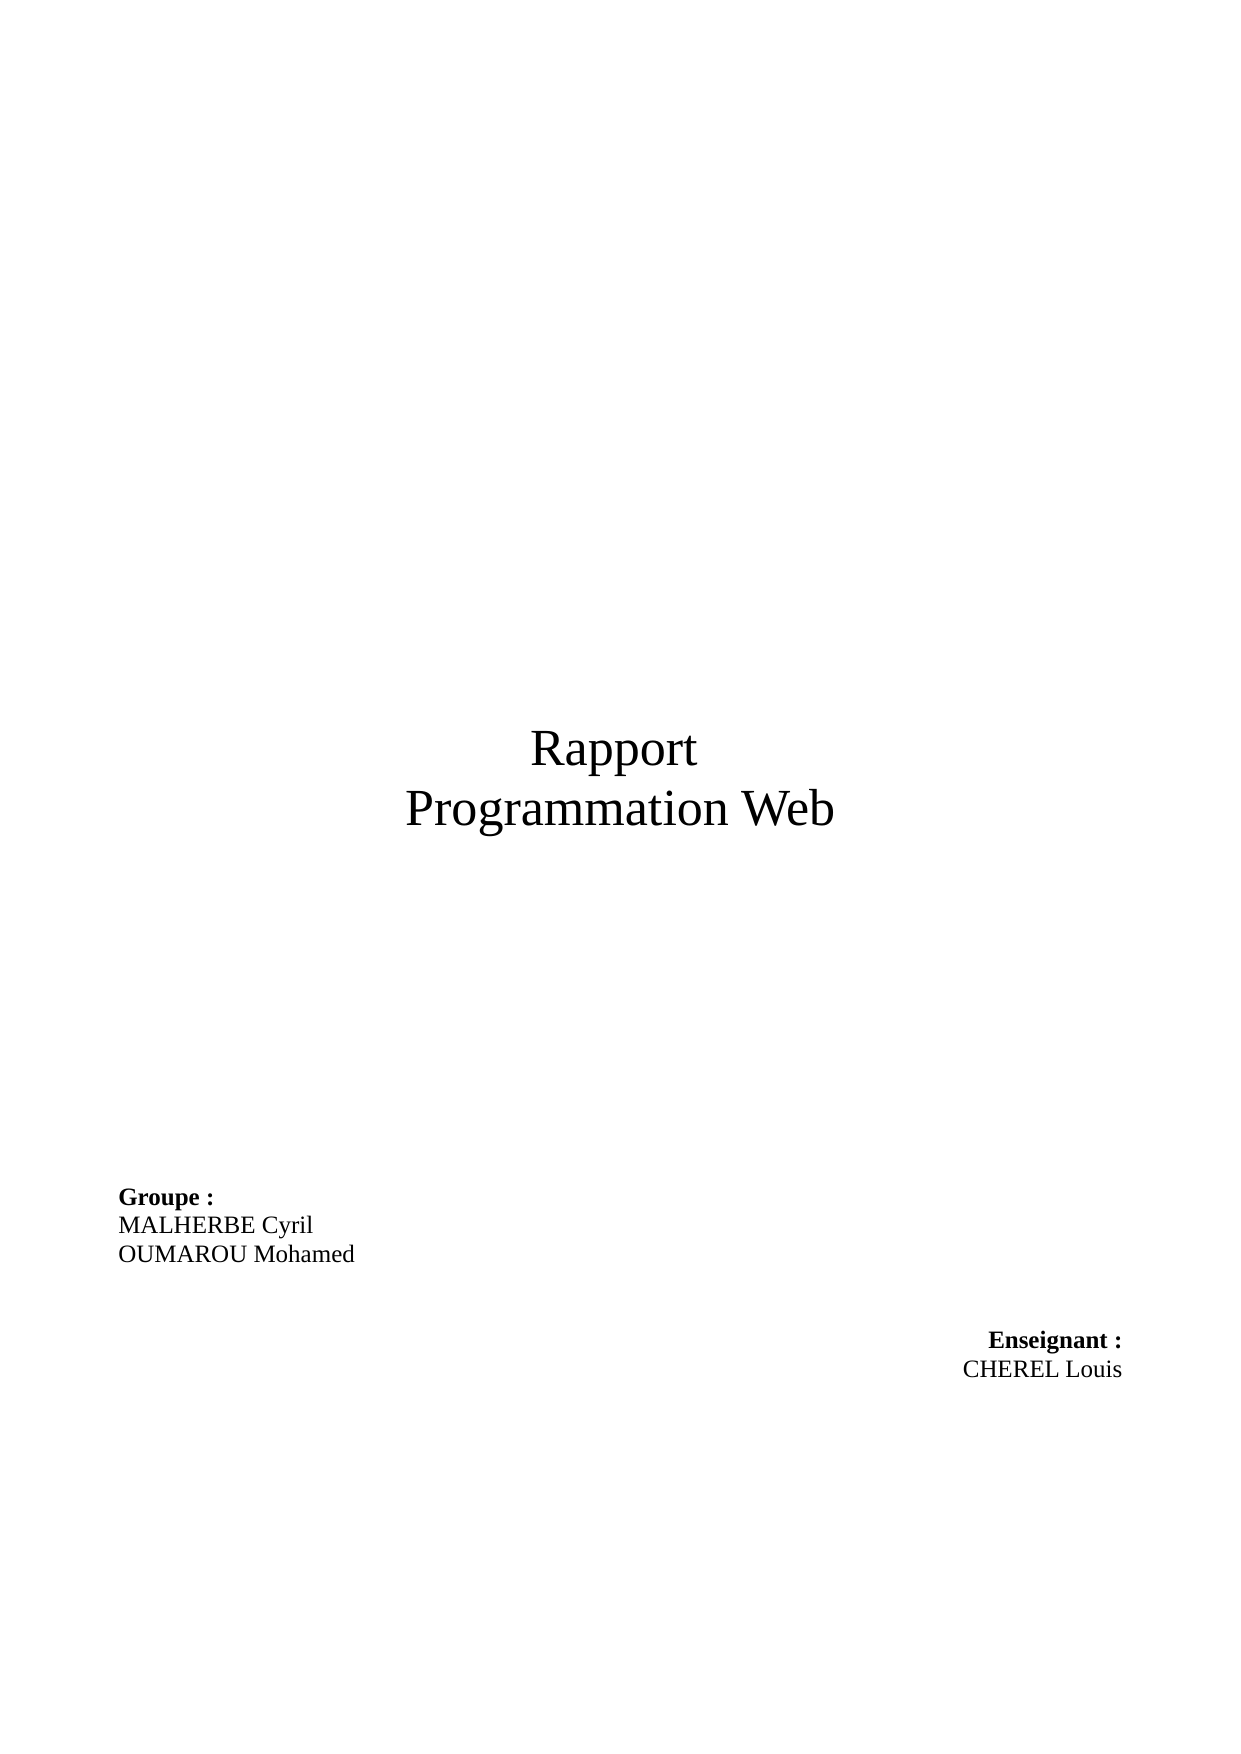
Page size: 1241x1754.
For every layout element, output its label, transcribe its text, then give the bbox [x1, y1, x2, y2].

text Groupe : [118, 1182, 1122, 1211]
text CHEREL Louis [118, 1354, 1122, 1383]
text Enseignant : [118, 1326, 1122, 1354]
text MALHERBE Cyril [118, 1211, 1122, 1239]
text Programmation Web [118, 777, 1122, 837]
text Rapport [118, 717, 1122, 777]
text OUMAROU Mohamed [118, 1239, 1122, 1268]
